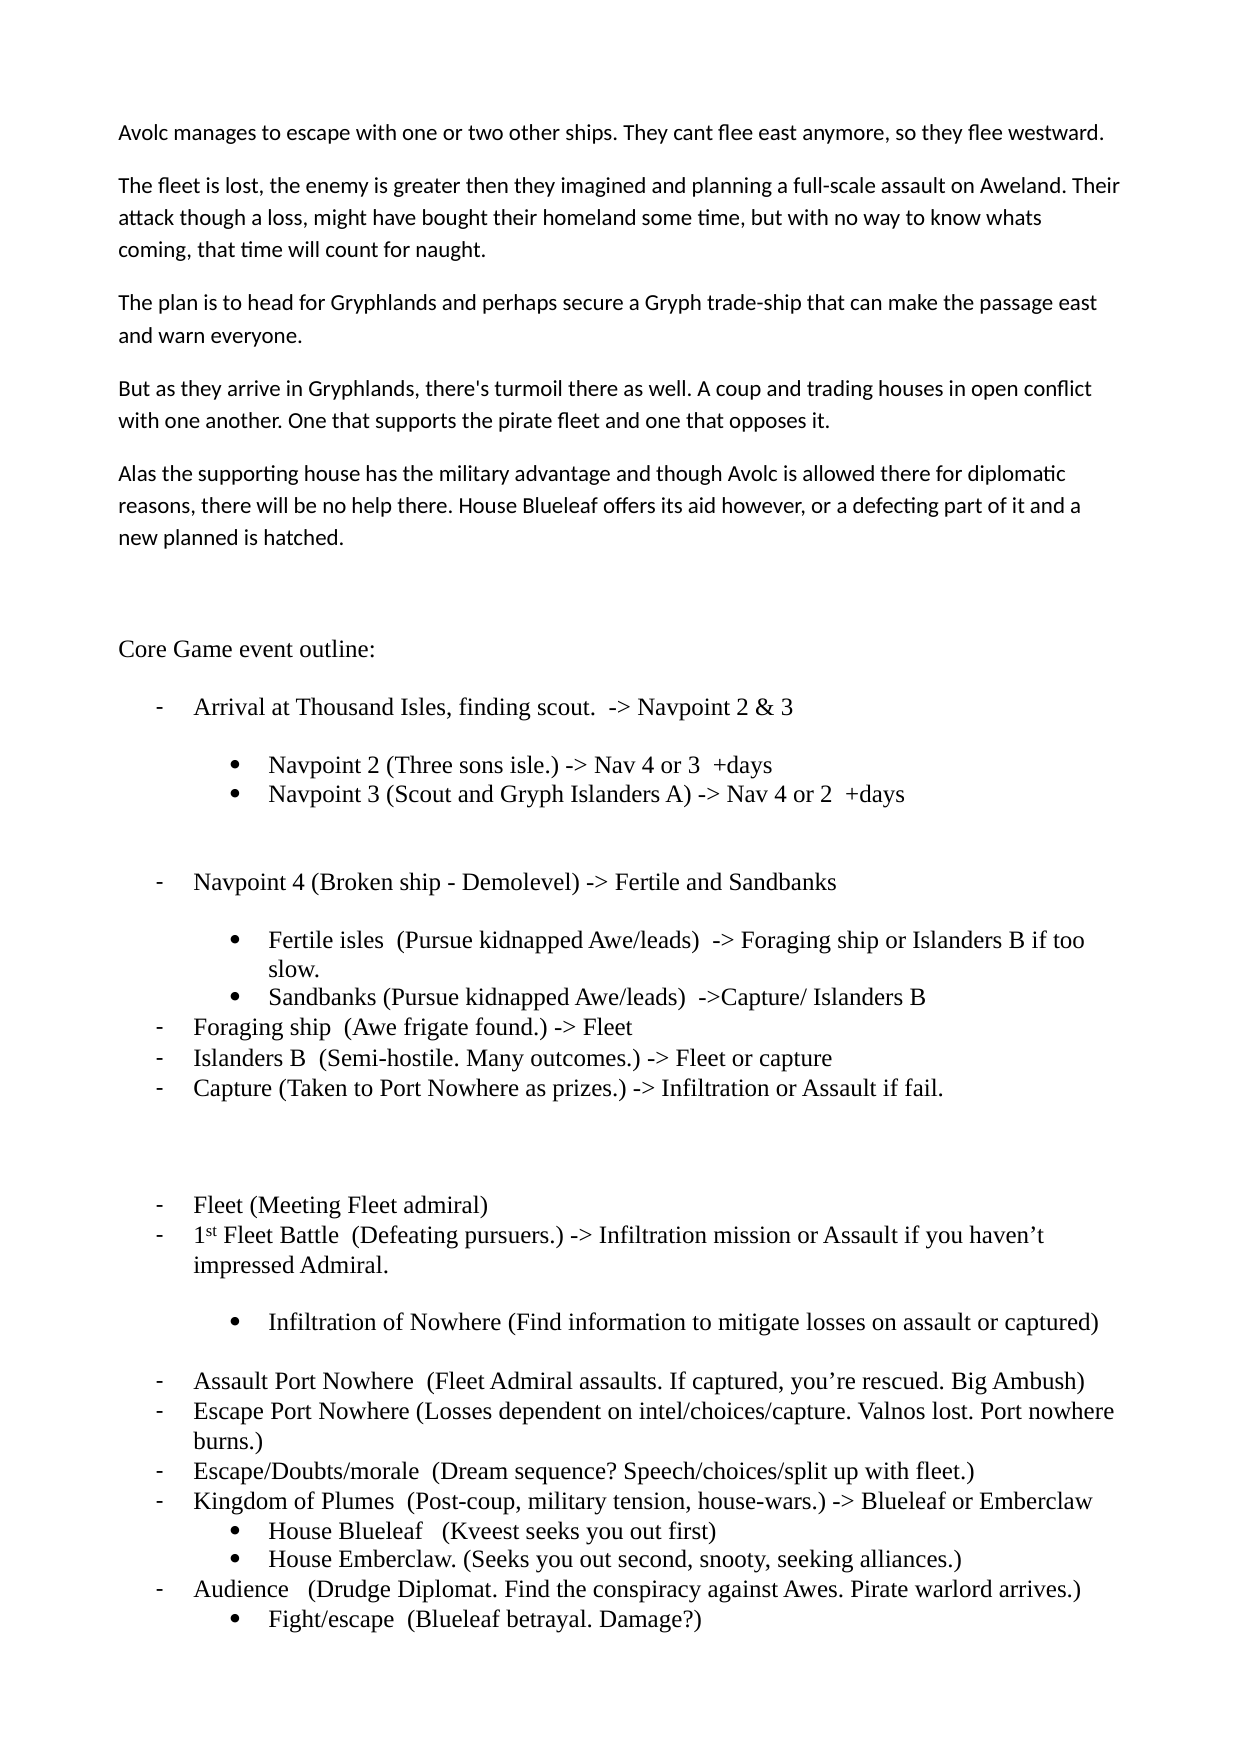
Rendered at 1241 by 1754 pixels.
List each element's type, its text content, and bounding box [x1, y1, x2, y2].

list Navpoint 2 (Three sons isle.) -> Nav 4 or 3 +days [231, 751, 1122, 779]
list House Emberclaw. (Seeks you out second, snooty, seeking alliances.) [231, 1544, 1122, 1573]
list Capture (Taken to Port Nowhere as prizes.) -> Infiltration or Assault if fail. [156, 1072, 1122, 1103]
text Core Game event outline: [118, 634, 1122, 663]
list Foraging ship (Awe frigate found.) -> Fleet [156, 1011, 1122, 1042]
list Islanders B (Semi-hostile. Many outcomes.) -> Fleet or capture [156, 1042, 1122, 1072]
list Escape Port Nowhere (Losses dependent on intel/choices/capture. Valnos lost. Port nowhere burns.) [156, 1396, 1122, 1455]
list Escape/Doubts/morale (Dream sequence? Speech/choices/split up with fleet.) [156, 1455, 1122, 1485]
text But as they arrive in Gryphlands, there's turmoil there as well. A coup and trading houses in open conflict with one another. One that supports the pirate fleet and one that opposes it. [118, 374, 1122, 434]
list House Blueleaf (Kveest seeks you out first) [231, 1516, 1122, 1544]
list Sandbanks (Pursue kidnapped Awe/leads) ->Capture/ Islanders B [231, 982, 1122, 1011]
list Arrival at Thousand Isles, finding scout. -> Navpoint 2 & 3 [156, 691, 1122, 722]
text Alas the supporting house has the military advantage and though Avolc is allowed there for diplomatic reasons, there will be no help there. House Blueleaf offers its aid however, or a defecting part of it and a new planned is hatched. [118, 459, 1122, 551]
list Fleet (Meeting Fleet admiral) [156, 1189, 1122, 1219]
list Navpoint 3 (Scout and Gryph Islanders A) -> Nav 4 or 2 +days [231, 779, 1122, 808]
list Audience (Drudge Diplomat. Find the conspiracy against Awes. Pirate warlord arrives.) [156, 1573, 1122, 1604]
text The plan is to head for Gryphlands and perhaps secure a Gryph trade-ship that can make the passage east and warn everyone. [118, 288, 1122, 349]
list Kingdom of Plumes (Post-coup, military tension, house-wars.) -> Blueleaf or Emberclaw [156, 1485, 1122, 1516]
list Fight/escape (Blueleaf betrayal. Damage?) [231, 1604, 1122, 1633]
text The fleet is lost, the enemy is greater then they imagined and planning a full-scale assault on Aweland. Their attack though a loss, might have bought their homeland some time, but with no way to know whats coming, that time will count for naught. [118, 171, 1122, 263]
list Fertile isles (Pursue kidnapped Awe/leads) -> Foraging ship or Islanders B if too slow. [231, 925, 1122, 982]
list 1st Fleet Battle (Defeating pursuers.) -> Infiltration mission or Assault if you haven’t impressed Admiral. [156, 1219, 1122, 1279]
list Navpoint 4 (Broken ship - Demolevel) -> Fertile and Sandbanks [156, 866, 1122, 896]
list Assault Port Nowhere (Fleet Admiral assaults. If captured, you’re rescued. Big Ambush) [156, 1365, 1122, 1396]
list Infiltration of Nowhere (Find information to mitigate losses on assault or captured) [231, 1307, 1122, 1336]
text Avolc manages to escape with one or two other ships. They cant flee east anymore, so they flee westward. [118, 118, 1122, 146]
